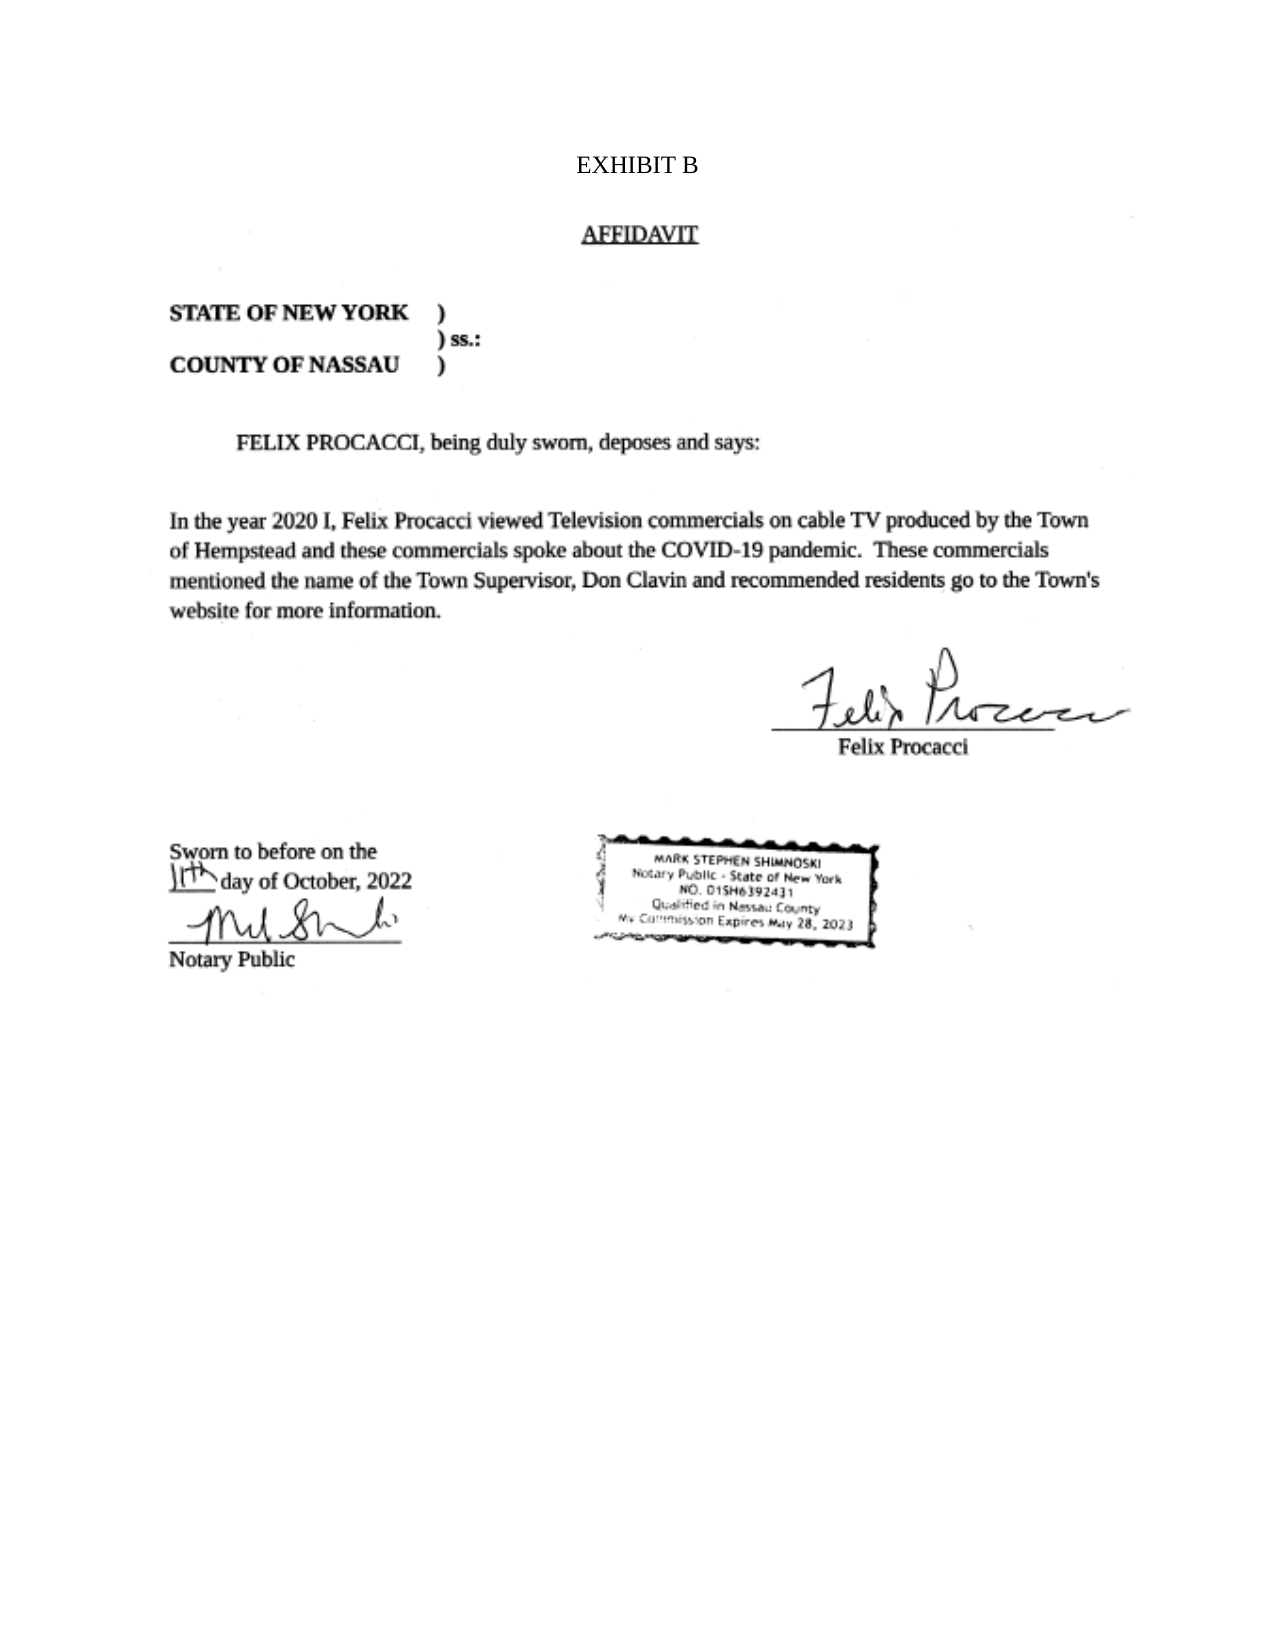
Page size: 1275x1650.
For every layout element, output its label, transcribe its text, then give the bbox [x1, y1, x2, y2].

picture [150, 207, 1143, 999]
text EXHIBIT B [150, 150, 1125, 179]
